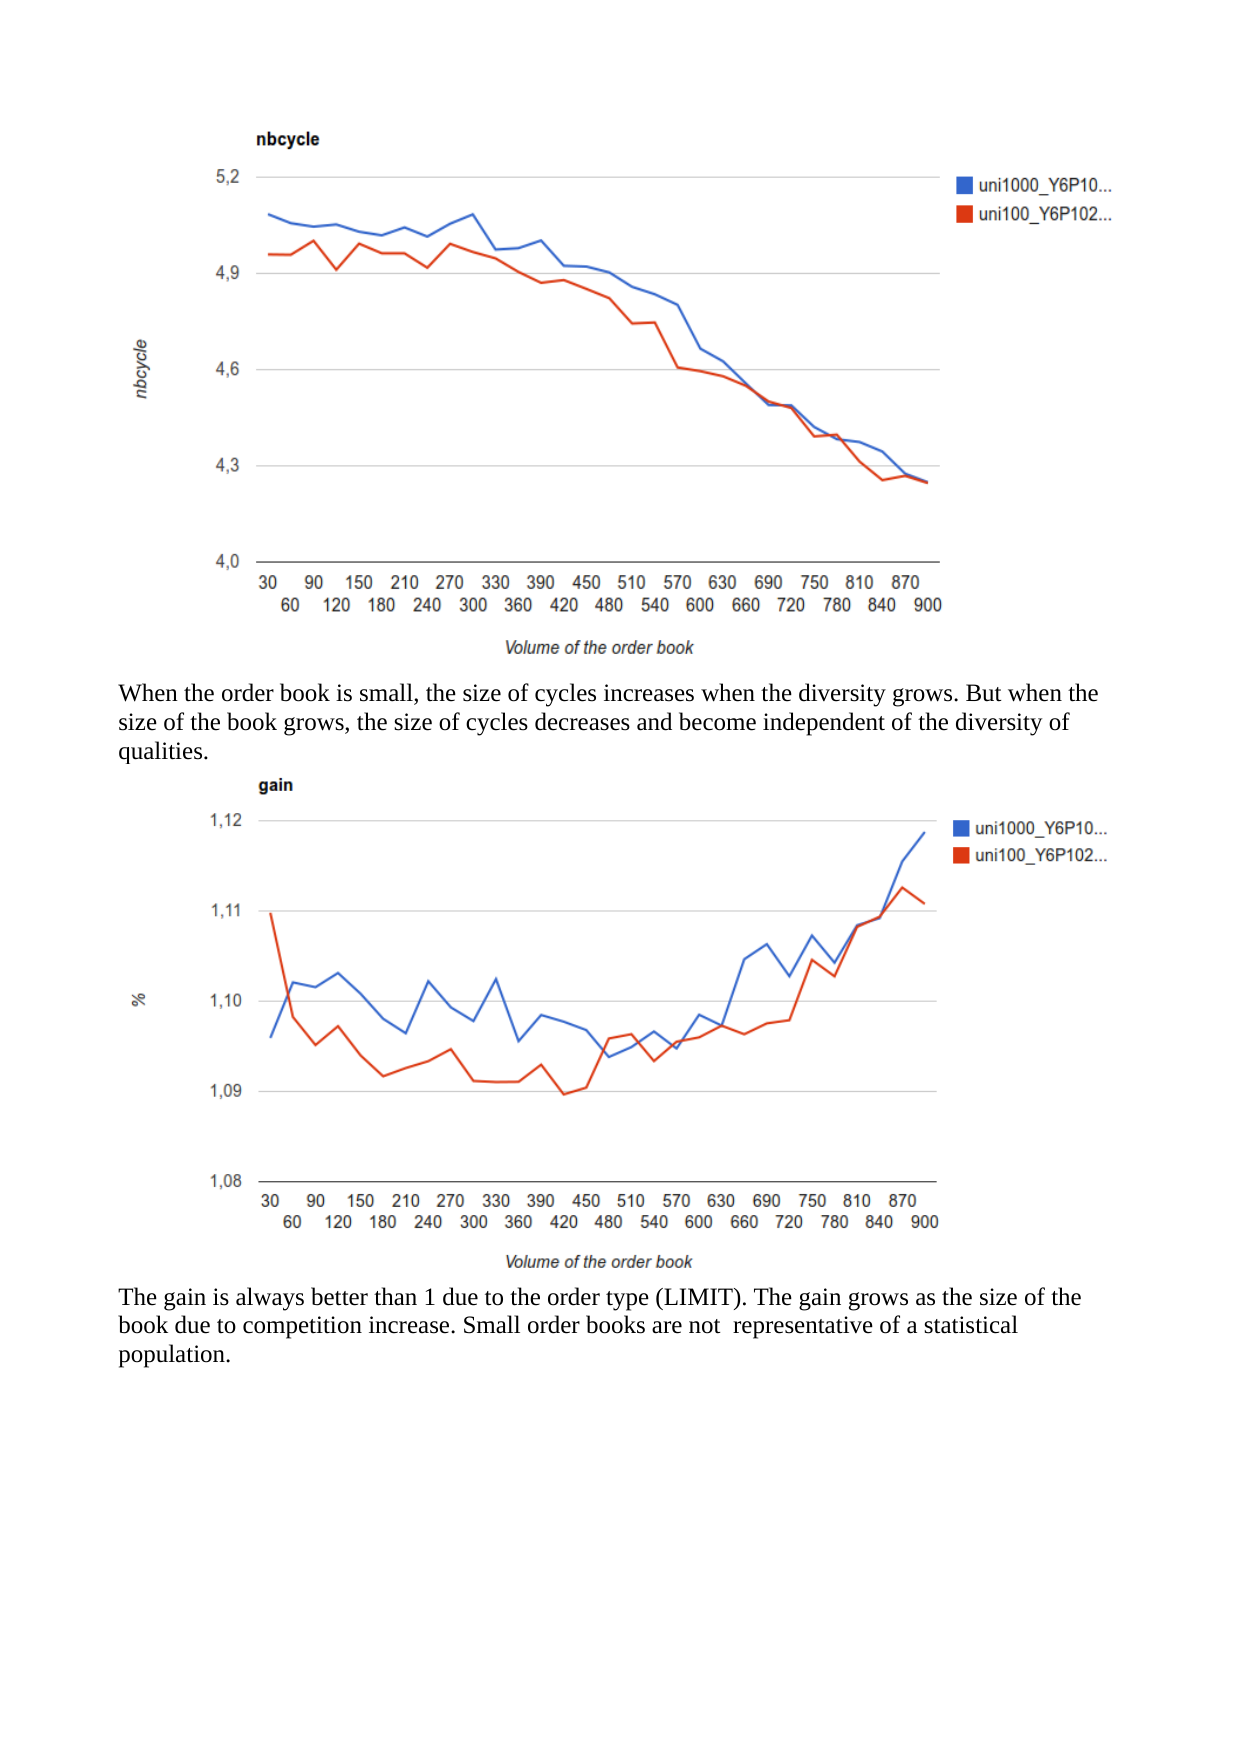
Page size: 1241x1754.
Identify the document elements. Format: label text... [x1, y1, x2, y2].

picture [118, 118, 1123, 679]
picture [118, 764, 1123, 1282]
text When the order book is small, the size of cycles increases when the diversity grows. But when the size of the book grows, the size of cycles decreases and become independent of the diversity of qualities. [118, 679, 1122, 764]
text The gain is always better than 1 due to the order type (LIMIT). The gain grows as the size of the book due to competition increase. Small order books are not representative of a statistical population. [118, 1282, 1122, 1368]
